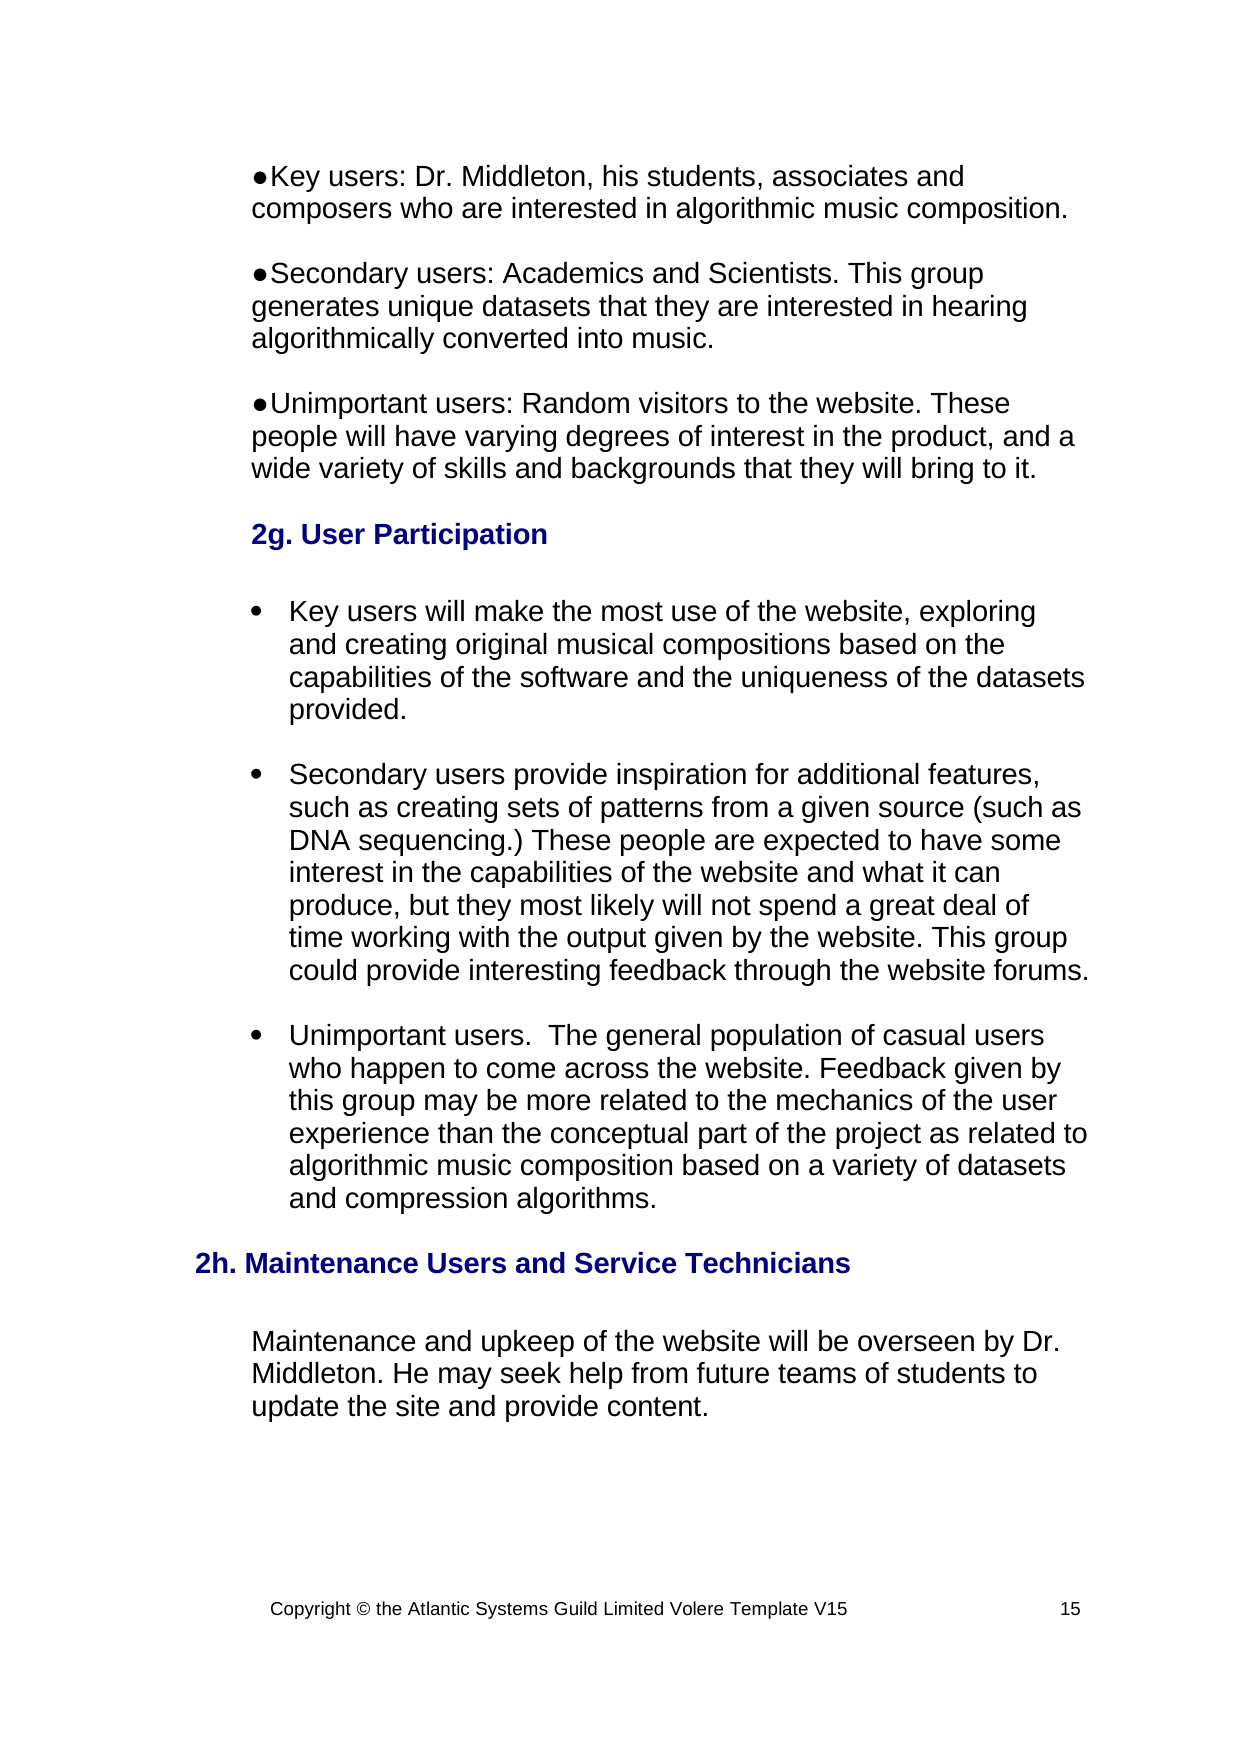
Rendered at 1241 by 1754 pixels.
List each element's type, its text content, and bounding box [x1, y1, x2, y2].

subtitle ● Key users: Dr. Middleton, his students, associates and composers who are interested in algorithmic music composition. [251, 159, 1091, 224]
subtitle Unimportant users. The general population of casual users who happen to come across the website. Feedback given by this group may be more related to the mechanics of the user experience than the conceptual part of the project as related to algorithmic music composition based on a variety of datasets and compression algorithms. [251, 1019, 1091, 1214]
subtitle 2g. User Participation [251, 518, 1091, 550]
subtitle ● Secondary users: Academics and Scientists. This group generates unique datasets that they are interested in hearing algorithmically converted into music. [251, 257, 1091, 354]
subtitle Secondary users provide inspiration for additional features, such as creating sets of patterns from a given source (such as DNA sequencing.) These people are expected to have some interest in the capabilities of the website and what it can produce, but they most likely will not spend a great deal of time working with the output given by the website. This group could provide interesting feedback through the website forums. [251, 758, 1091, 986]
subtitle Maintenance and upkeep of the website will be overseen by Dr. Middleton. He may seek help from future teams of students to update the site and provide content. [251, 1325, 1091, 1422]
subtitle Key users will make the most use of the website, exploring and creating original musical compositions based on the capabilities of the software and the uniqueness of the datasets provided. [251, 595, 1091, 726]
subtitle 2h. Maintenance Users and Service Technicians [195, 1247, 1091, 1280]
subtitle ● Unimportant users: Random visitors to the website. These people will have varying degrees of interest in the product, and a wide variety of skills and backgrounds that they will bring to it. [251, 387, 1091, 484]
